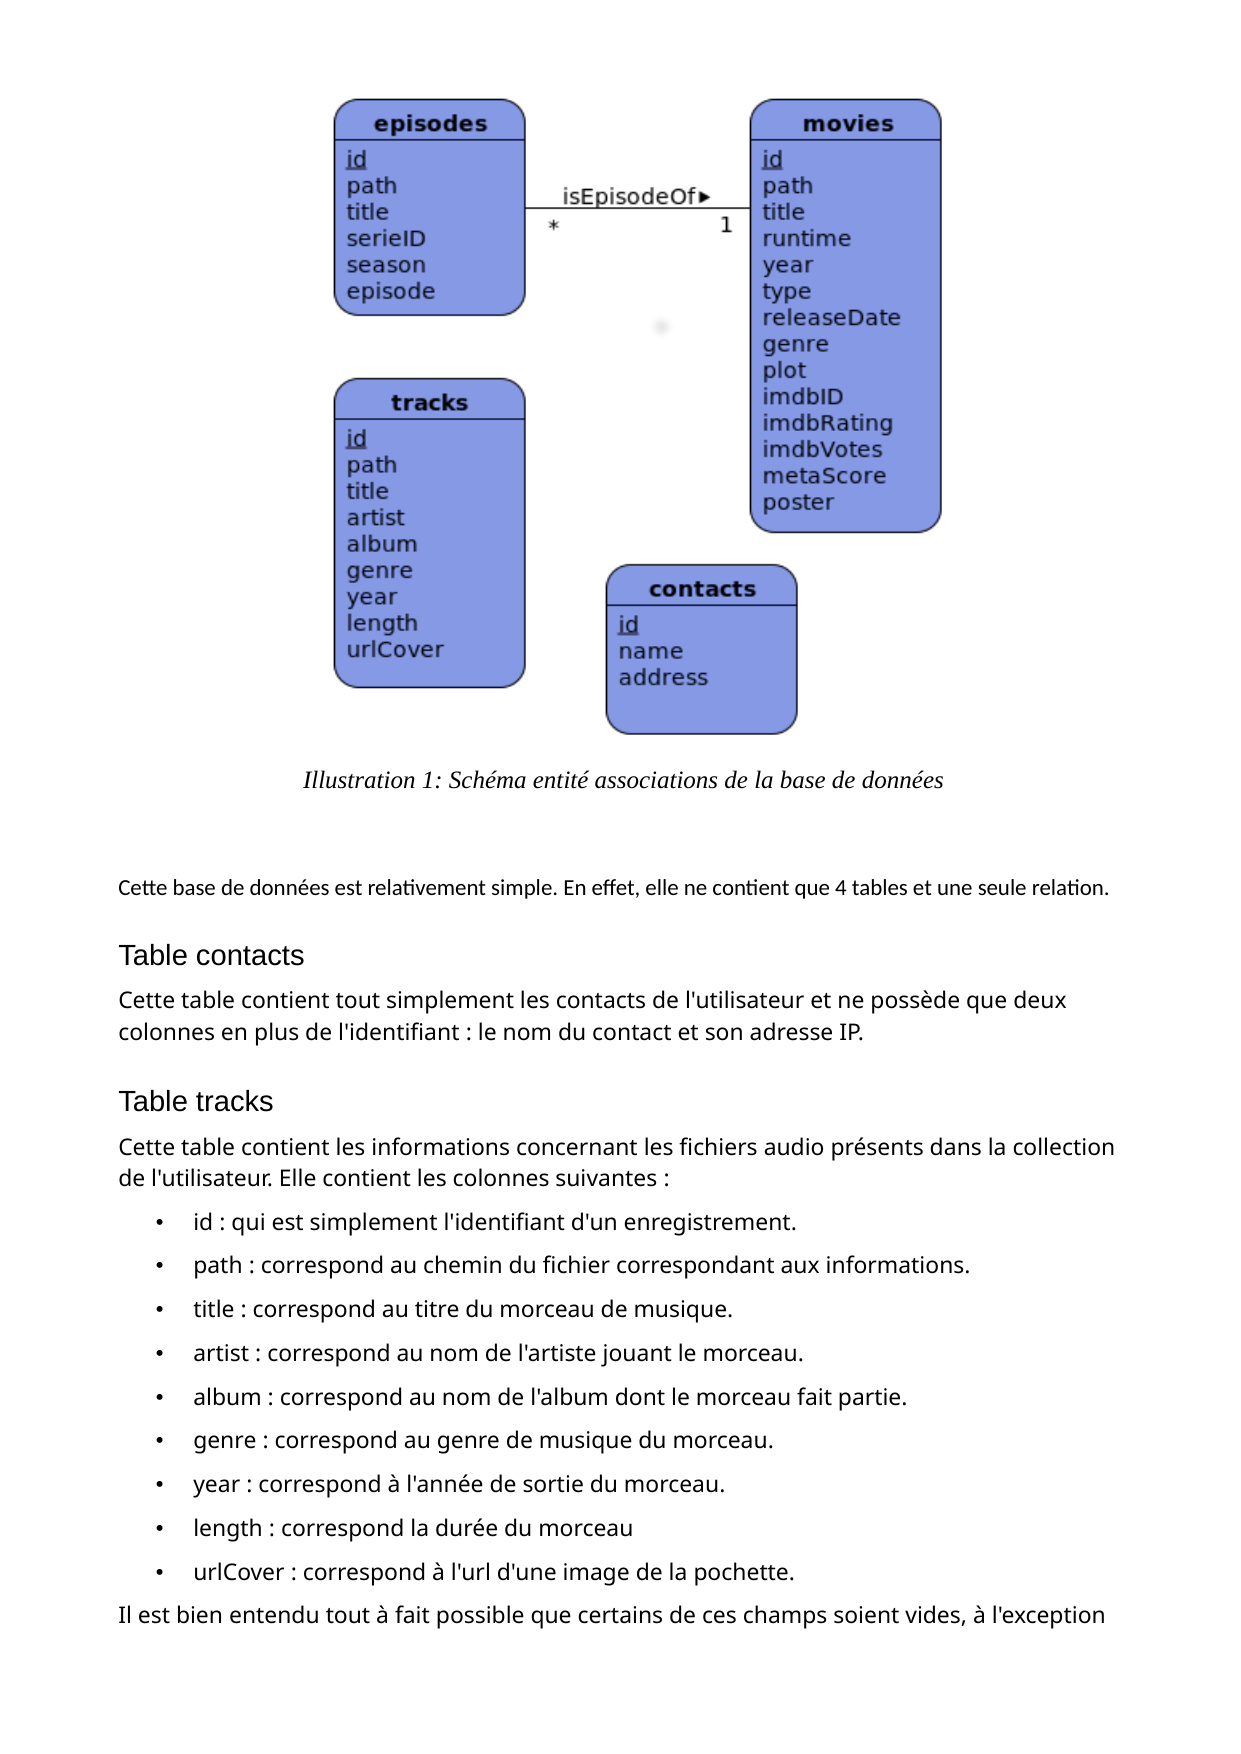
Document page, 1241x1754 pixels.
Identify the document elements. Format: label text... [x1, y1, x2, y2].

list id : qui est simplement l'identifiant d'un enregistrement. [156, 1205, 1122, 1237]
list genre : correspond au genre de musique du morceau. [156, 1424, 1122, 1455]
list artist : correspond au nom de l'artiste jouant le morceau. [156, 1337, 1122, 1368]
text Cette table contient les informations concernant les fichiers audio présents dans la collection de l'utilisateur. Elle contient les colonnes suivantes : [118, 1130, 1122, 1193]
list year : correspond à l'année de sortie du morceau. [156, 1468, 1122, 1499]
text Cette base de données est relativement simple. En effet, elle ne contient que 4 tables et une seule relation. [118, 873, 1122, 901]
text Illustration 1: Schéma entité associations de la base de données [303, 766, 973, 794]
list path : correspond au chemin du fichier correspondant aux informations. [156, 1249, 1122, 1280]
list length : correspond la durée du morceau [156, 1512, 1122, 1543]
text Il est bien entendu tout à fait possible que certains de ces champs soient vides, à l'exception [118, 1599, 1122, 1630]
list urlCover : correspond à l'url d'une image de la pochette. [156, 1555, 1122, 1587]
list title : correspond au titre du morceau de musique. [156, 1293, 1122, 1324]
picture [302, 68, 974, 766]
subtitle Table tracks [118, 1084, 1122, 1118]
list album : correspond au nom de l'album dont le morceau fait partie. [156, 1380, 1122, 1412]
subtitle Table contacts [118, 938, 1122, 972]
text Cette table contient tout simplement les contacts de l'utilisateur et ne possède que deux colonnes en plus de l'identifiant : le nom du contact et son adresse IP. [118, 984, 1122, 1047]
